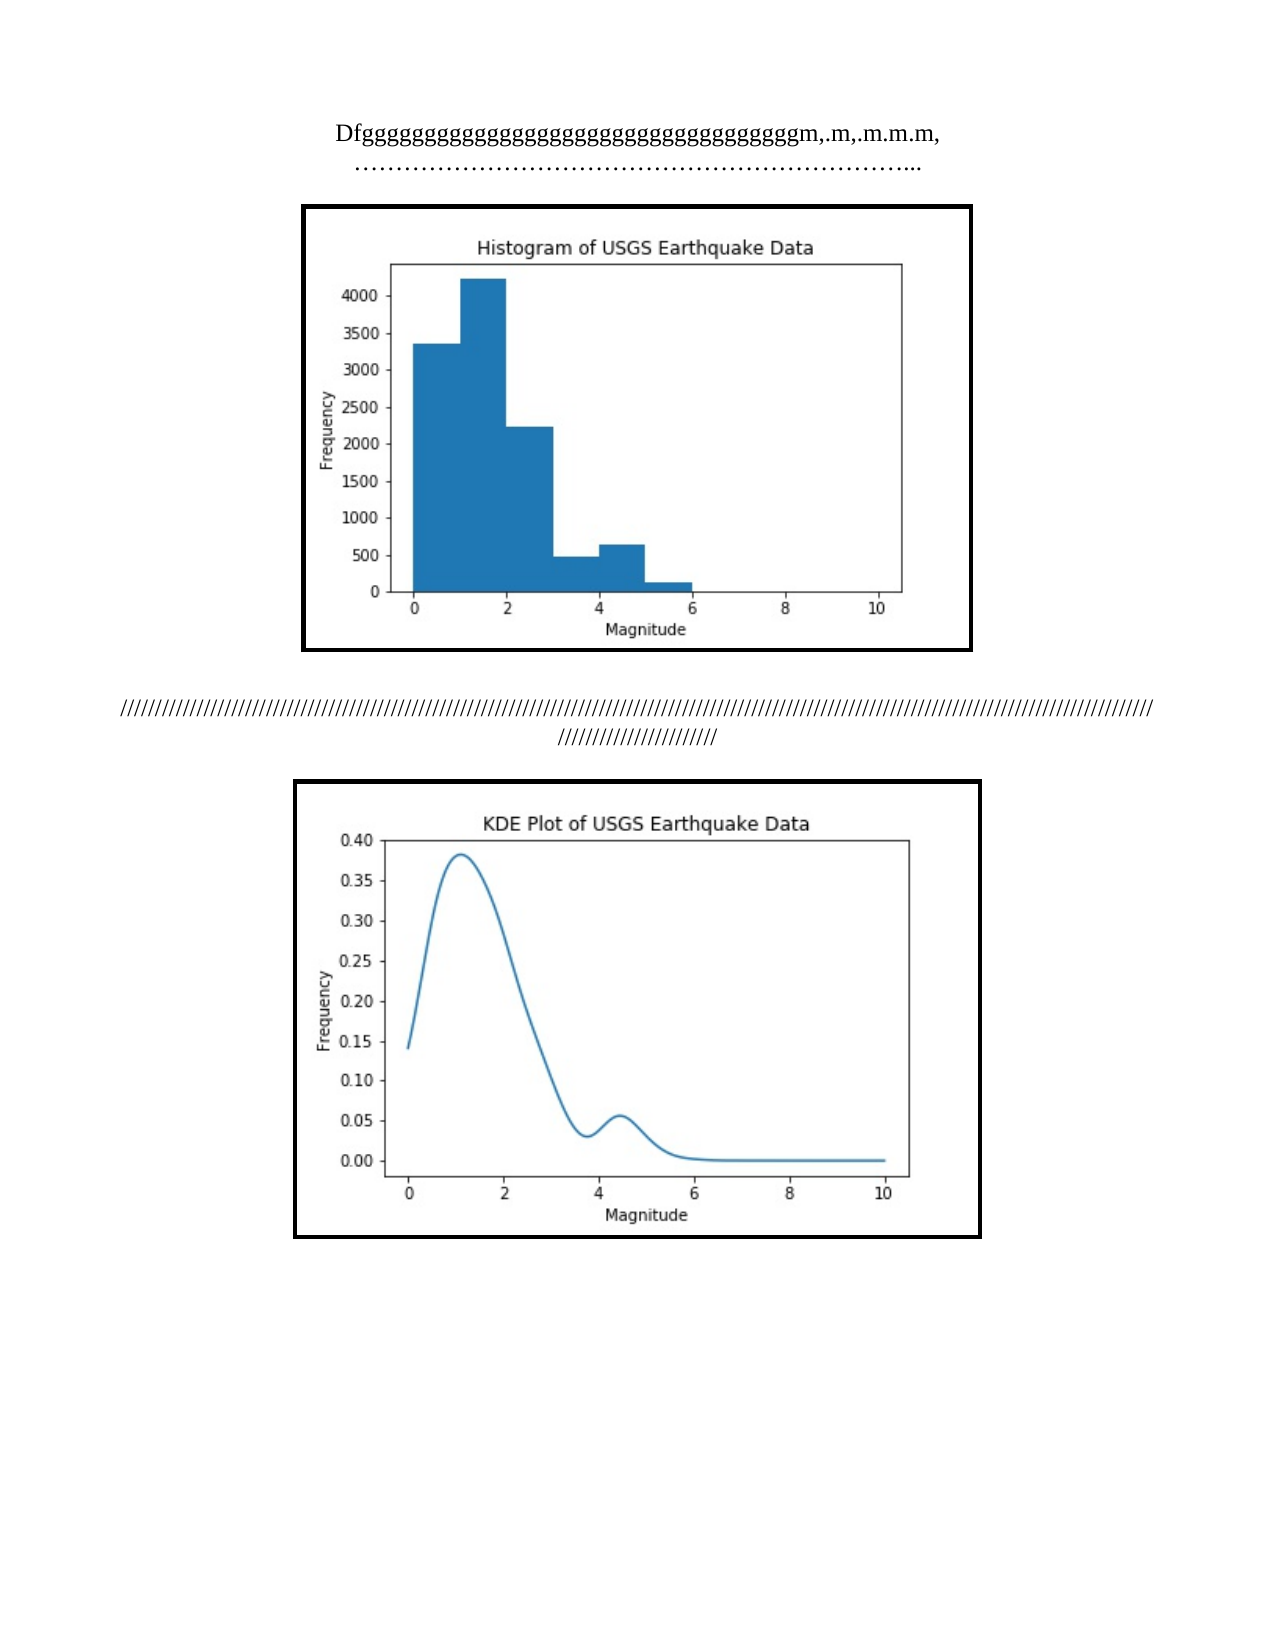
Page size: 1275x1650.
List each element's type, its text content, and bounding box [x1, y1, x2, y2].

text //////////////////////////////////////////////////////////////////////////////////////////////////////////////////////////////////////////////////////////////////////////// [118, 693, 1157, 751]
text Dfgggggggggggggggggggggggggggggggggggm,.m,.m.m.m,…………………………………………………………... [118, 118, 1157, 176]
picture [300, 786, 975, 1232]
picture [308, 211, 967, 646]
